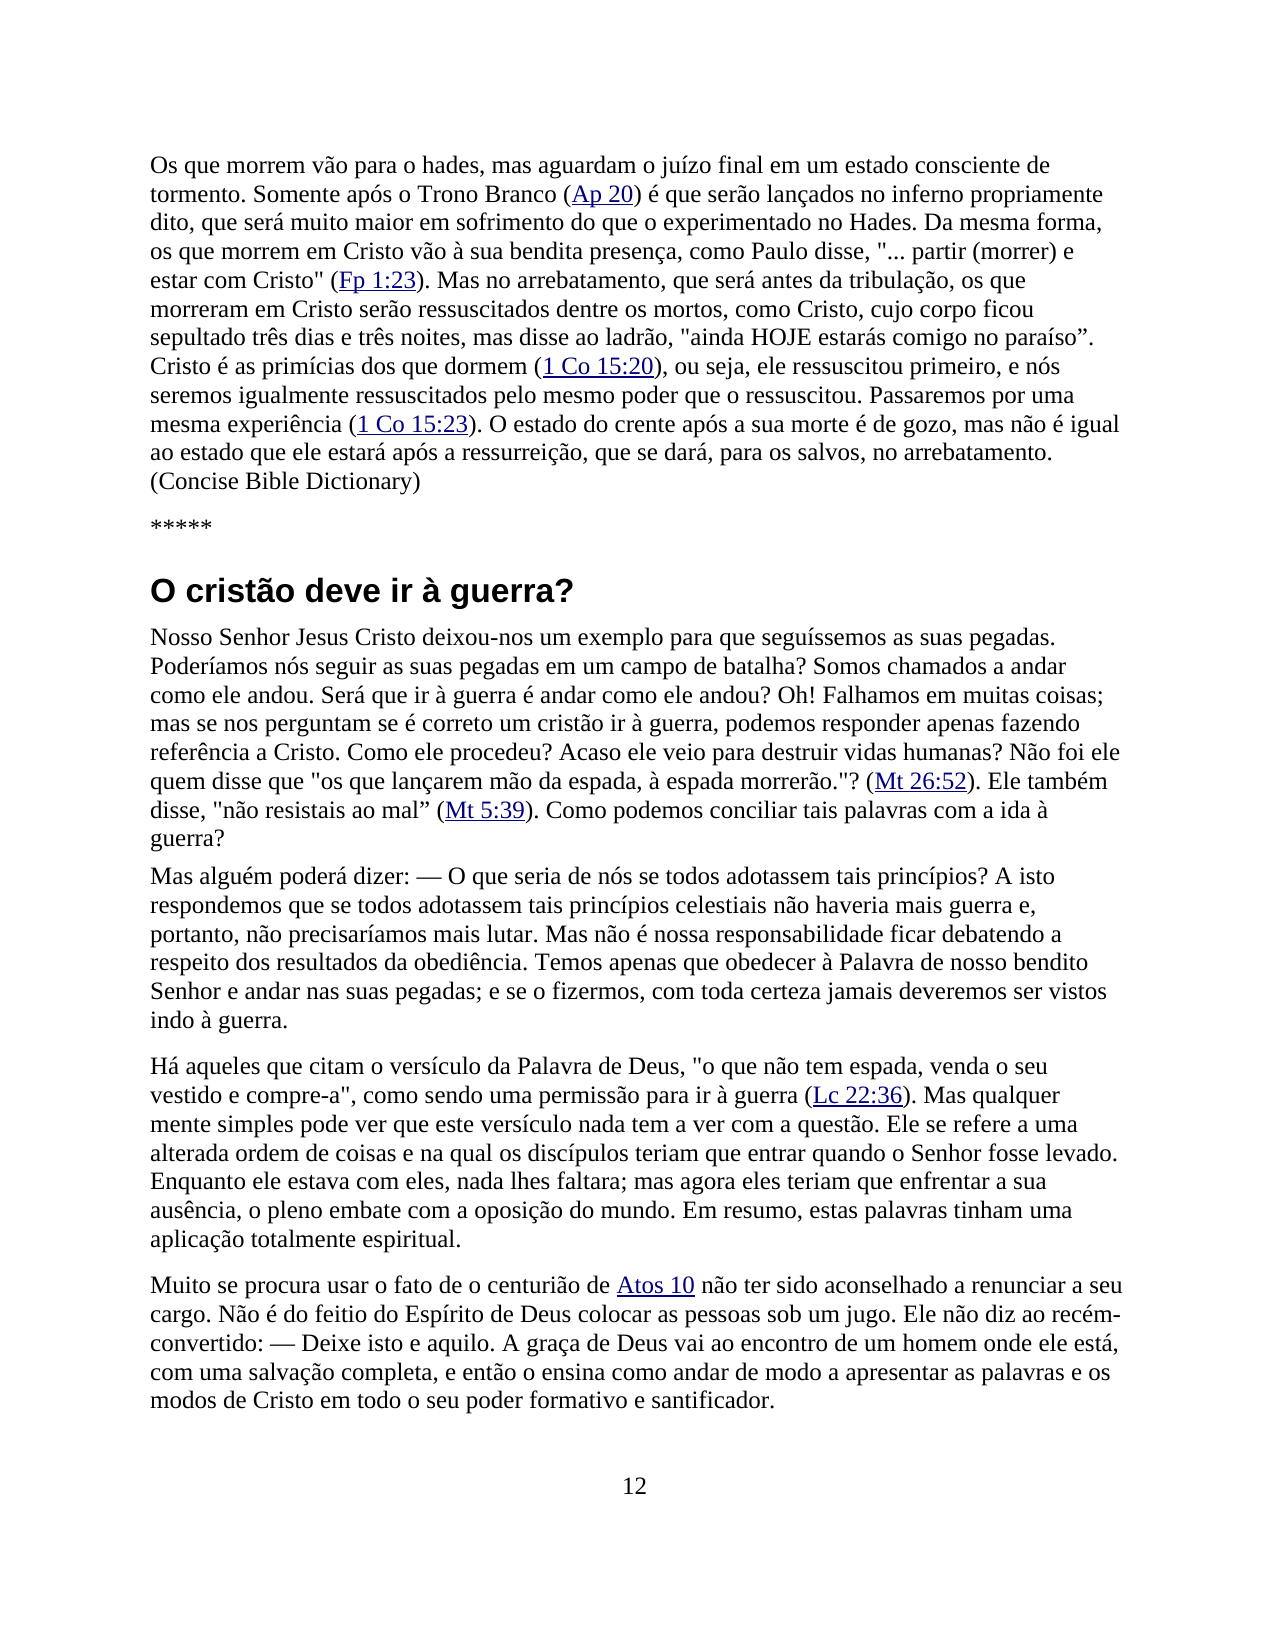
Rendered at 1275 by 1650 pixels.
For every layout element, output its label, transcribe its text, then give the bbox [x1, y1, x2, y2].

text Muito se procura usar o fato de o centurião de Atos 10 não ter sido aconselhado a renunciar a seu cargo. Não é do feitio do Espírito de Deus colocar as pessoas sob um jugo. Ele não diz ao recém-convertido: — Deixe isto e aquilo. A graça de Deus vai ao encontro de um homem onde ele está, com uma salvação completa, e então o ensina como andar de modo a apresentar as palavras e os modos de Cristo em todo o seu poder formativo e santificador. [150, 1270, 1125, 1414]
text Nosso Senhor Jesus Cristo deixou-nos um exemplo para que seguíssemos as suas pegadas. Poderíamos nós seguir as suas pegadas em um campo de batalha? Somos chamados a andar como ele andou. Será que ir à guerra é andar como ele andou? Oh! Falhamos em muitas coisas; mas se nos perguntam se é correto um cristão ir à guerra, podemos responder apenas fazendo referência a Cristo. Como ele procedeu? Acaso ele veio para destruir vidas humanas? Não foi ele quem disse que "os que lançarem mão da espada, à espada morrerão."? (Mt 26:52). Ele também disse, "não resistais ao mal” (Mt 5:39). Como podemos conciliar tais palavras com a ida à guerra? [150, 622, 1125, 852]
text ***** [150, 513, 1125, 541]
text Mas alguém poderá dizer: — O que seria de nós se todos adotassem tais princípios? A isto respondemos que se todos adotassem tais princípios celestiais não haveria mais guerra e, portanto, não precisaríamos mais lutar. Mas não é nossa responsabilidade ficar debatendo a respeito dos resultados da obediência. Temos apenas que obedecer à Palavra de nosso bendito Senhor e andar nas suas pegadas; e se o fizermos, com toda certeza jamais deveremos ser vistos indo à guerra. [150, 861, 1125, 1034]
subtitle O cristão deve ir à guerra? [150, 571, 1125, 610]
text Os que morrem vão para o hades, mas aguardam o juízo final em um estado consciente de tormento. Somente após o Trono Branco (Ap 20) é que serão lançados no inferno propriamente dito, que será muito maior em sofrimento do que o experimentado no Hades. Da mesma forma, os que morrem em Cristo vão à sua bendita presença, como Paulo disse, "... partir (morrer) e estar com Cristo" (Fp 1:23). Mas no arrebatamento, que será antes da tribulação, os que morreram em Cristo serão ressuscitados dentre os mortos, como Cristo, cujo corpo ficou sepultado três dias e três noites, mas disse ao ladrão, "ainda HOJE estarás comigo no paraíso”. Cristo é as primícias dos que dormem (1 Co 15:20), ou seja, ele ressuscitou primeiro, e nós seremos igualmente ressuscitados pelo mesmo poder que o ressuscitou. Passaremos por uma mesma experiência (1 Co 15:23). O estado do crente após a sua morte é de gozo, mas não é igual ao estado que ele estará após a ressurreição, que se dará, para os salvos, no arrebatamento. (Concise Bible Dictionary) [150, 150, 1125, 495]
text Há aqueles que citam o versículo da Palavra de Deus, "o que não tem espada, venda o seu vestido e compre-a", como sendo uma permissão para ir à guerra (Lc 22:36). Mas qualquer mente simples pode ver que este versículo nada tem a ver com a questão. Ele se refere a uma alterada ordem de coisas e na qual os discípulos teriam que entrar quando o Senhor fosse levado. Enquanto ele estava com eles, nada lhes faltara; mas agora eles teriam que enfrentar a sua ausência, o pleno embate com a oposição do mundo. Em resumo, estas palavras tinham uma aplicação totalmente espiritual. [150, 1051, 1125, 1253]
